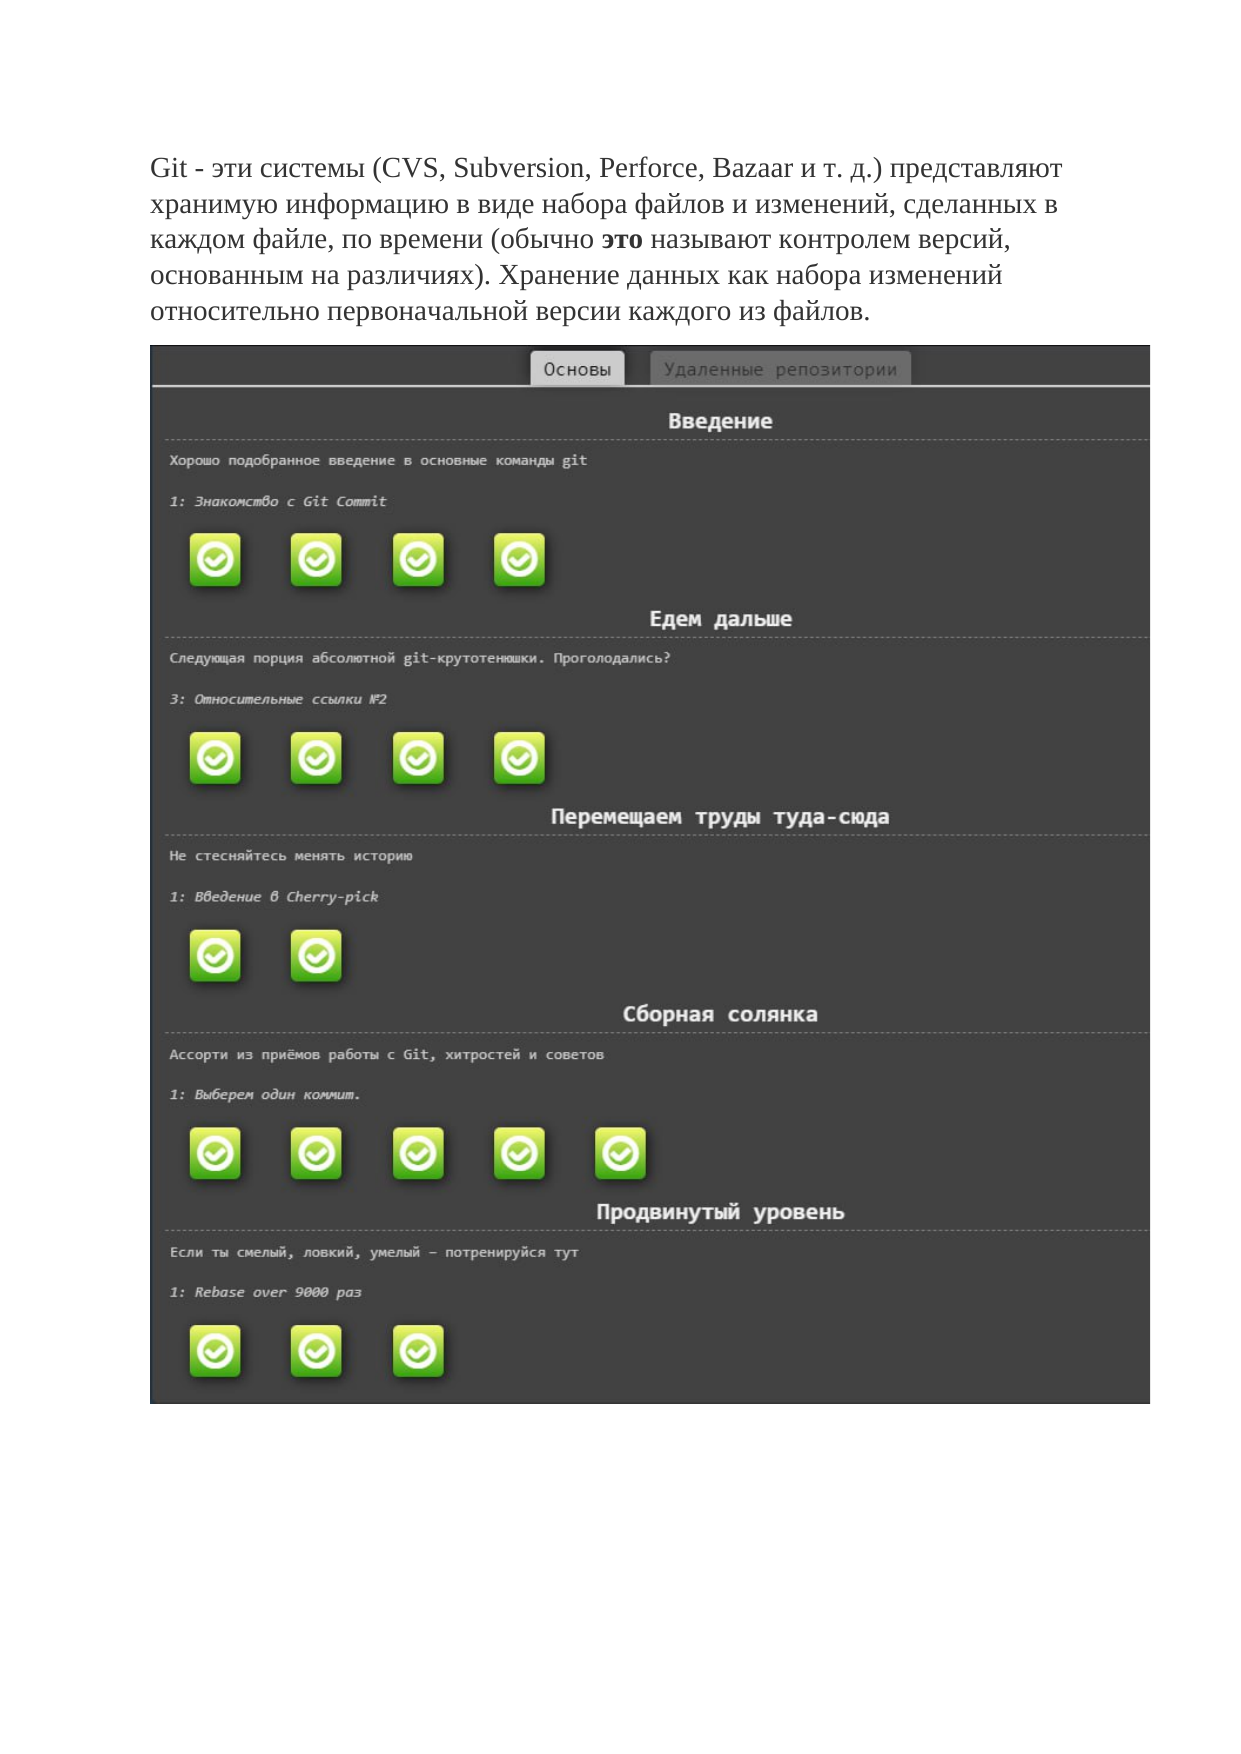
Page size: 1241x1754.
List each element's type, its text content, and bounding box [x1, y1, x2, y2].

text Git - эти системы (CVS, Subversion, Perforce, Bazaar и т. д.) представляют хранимую информацию в виде набора файлов и изменений, сделанных в каждом файле, по времени (обычно это называют контролем версий, основанным на различиях). Хранение данных как набора изменений относительно первоначальной версии каждого из файлов. [150, 150, 1090, 327]
